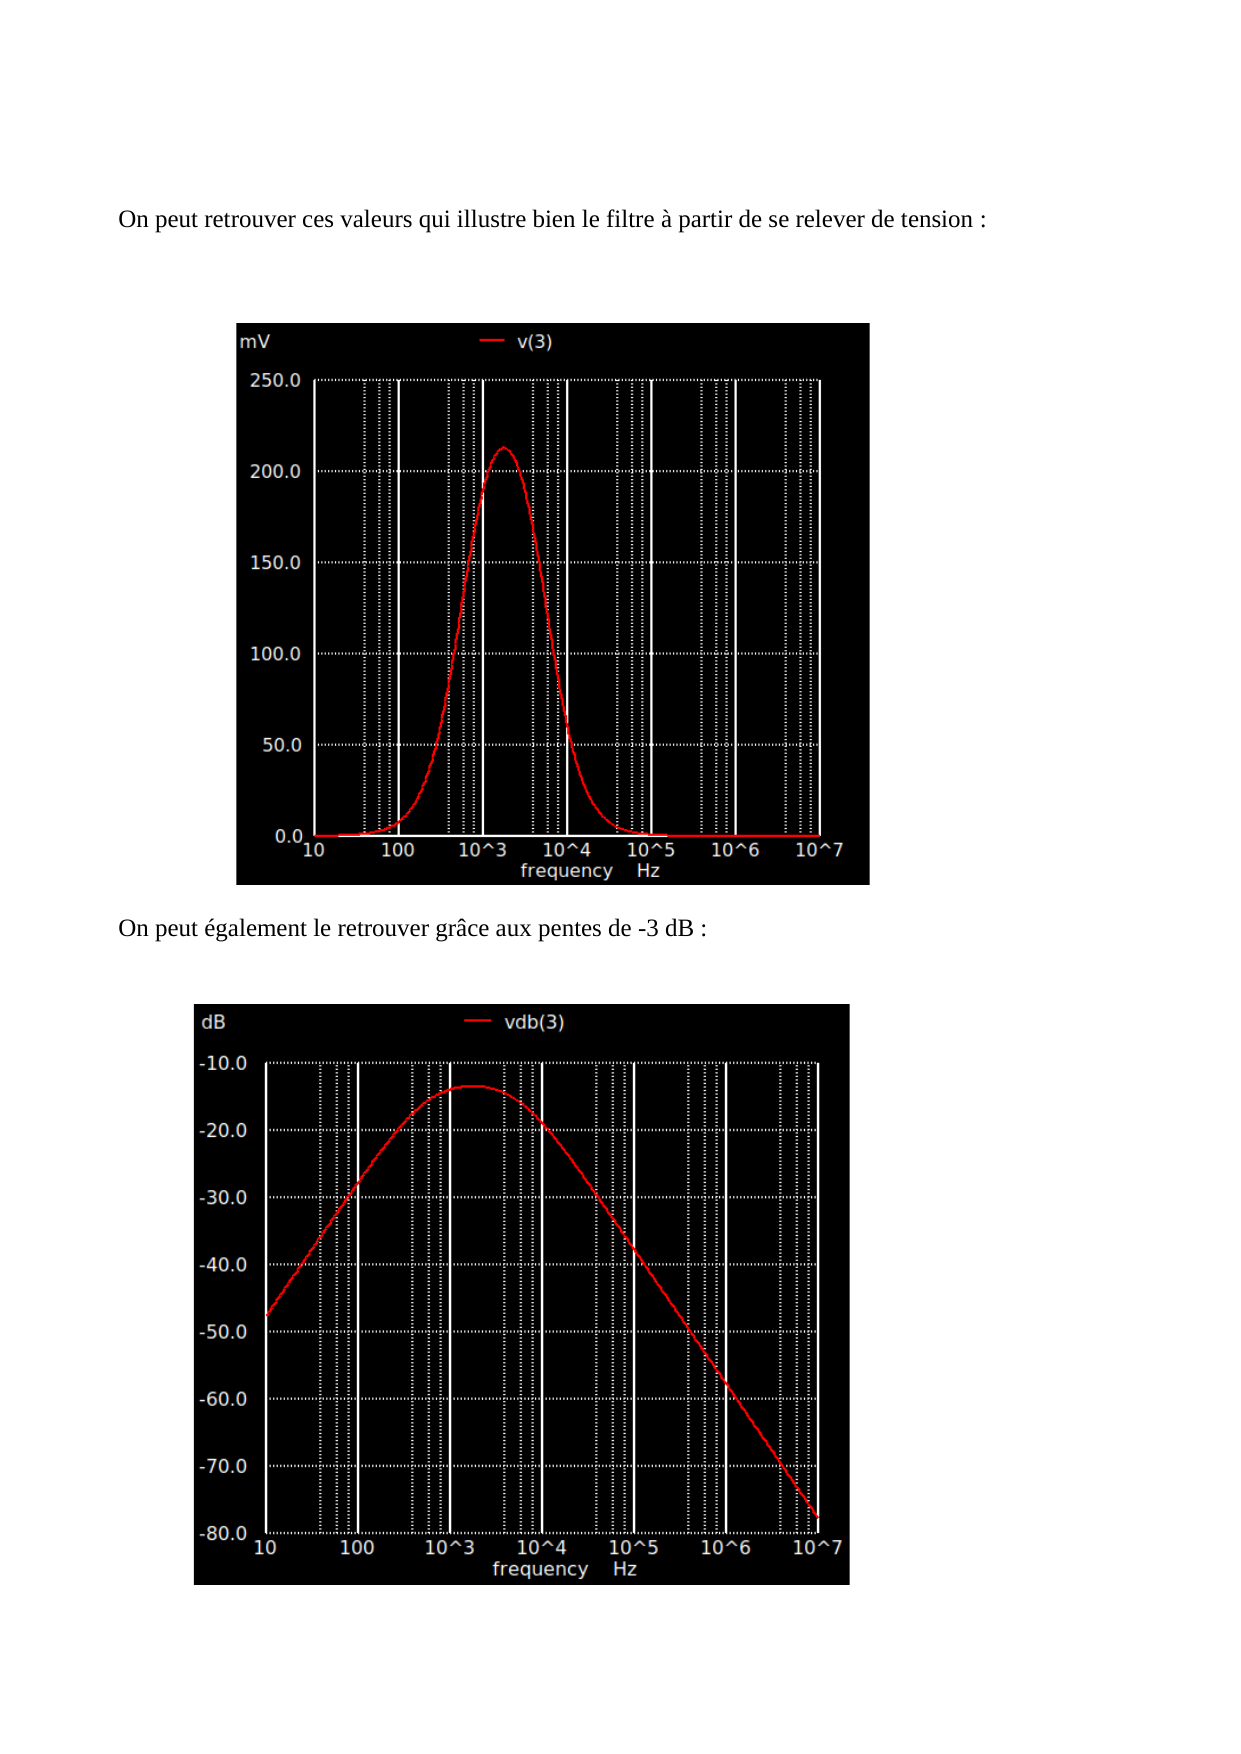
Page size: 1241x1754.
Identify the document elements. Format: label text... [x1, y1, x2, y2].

picture [236, 323, 870, 885]
text On peut également le retrouver grâce aux pentes de -3 dB : [118, 913, 1122, 942]
picture [193, 1004, 850, 1585]
text On peut retrouver ces valeurs qui illustre bien le filtre à partir de se relever de tension : [118, 204, 1122, 233]
